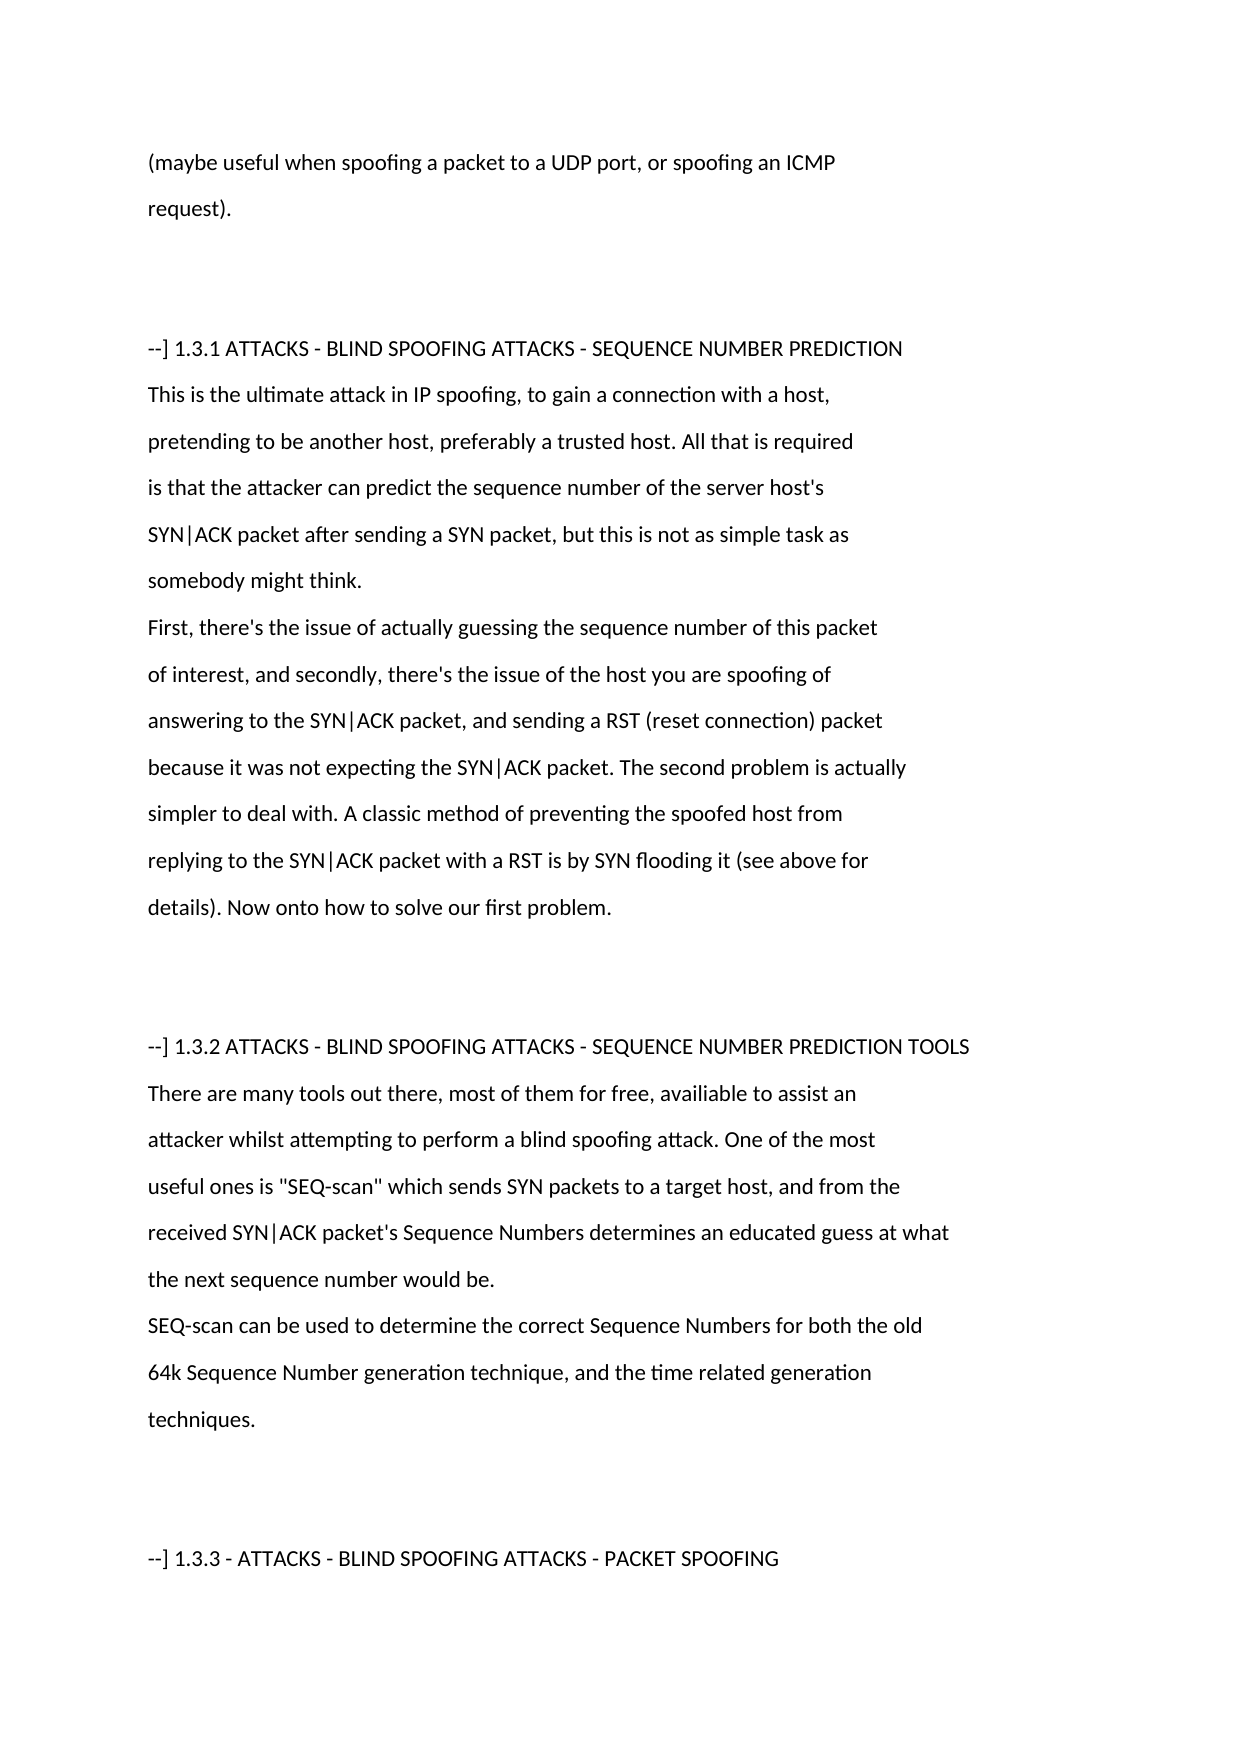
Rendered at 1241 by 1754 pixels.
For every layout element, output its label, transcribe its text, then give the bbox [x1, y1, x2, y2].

text because it was not expecting the SYN|ACK packet. The second problem is actually [148, 753, 1093, 781]
text First, there's the issue of actually guessing the sequence number of this packet [148, 613, 1093, 641]
text techniques. [148, 1405, 1093, 1433]
text --] 1.3.2 ATTACKS - BLIND SPOOFING ATTACKS - SEQUENCE NUMBER PREDICTION TOOLS [148, 1032, 1093, 1060]
text There are many tools out there, most of them for free, availiable to assist an [148, 1079, 1093, 1107]
text of interest, and secondly, there's the issue of the host you are spoofing of [148, 660, 1093, 688]
text replying to the SYN|ACK packet with a RST is by SYN flooding it (see above for [148, 846, 1093, 874]
text is that the attacker can predict the sequence number of the server host's [148, 473, 1093, 502]
text answering to the SYN|ACK packet, and sending a RST (reset connection) packet [148, 706, 1093, 734]
text useful ones is "SEQ-scan" which sends SYN packets to a target host, and from the [148, 1172, 1093, 1200]
text SEQ-scan can be used to determine the correct Sequence Numbers for both the old [148, 1312, 1093, 1340]
text --] 1.3.1 ATTACKS - BLIND SPOOFING ATTACKS - SEQUENCE NUMBER PREDICTION [148, 334, 1093, 362]
text SYN|ACK packet after sending a SYN packet, but this is not as simple task as [148, 520, 1093, 548]
text received SYN|ACK packet's Sequence Numbers determines an educated guess at what [148, 1218, 1093, 1247]
text 64k Sequence Number generation technique, and the time related generation [148, 1358, 1093, 1386]
text details). Now onto how to solve our first problem. [148, 893, 1093, 921]
text request). [148, 194, 1093, 222]
text (maybe useful when spoofing a packet to a UDP port, or spoofing an ICMP [148, 148, 1093, 176]
text pretending to be another host, preferably a trusted host. All that is required [148, 427, 1093, 455]
text This is the ultimate attack in IP spoofing, to gain a connection with a host, [148, 380, 1093, 408]
text --] 1.3.3 - ATTACKS - BLIND SPOOFING ATTACKS - PACKET SPOOFING [148, 1544, 1093, 1572]
text attacker whilst attempting to perform a blind spoofing attack. One of the most [148, 1125, 1093, 1153]
text simpler to deal with. A classic method of preventing the spoofed host from [148, 799, 1093, 827]
text the next sequence number would be. [148, 1265, 1093, 1293]
text somebody might think. [148, 567, 1093, 595]
